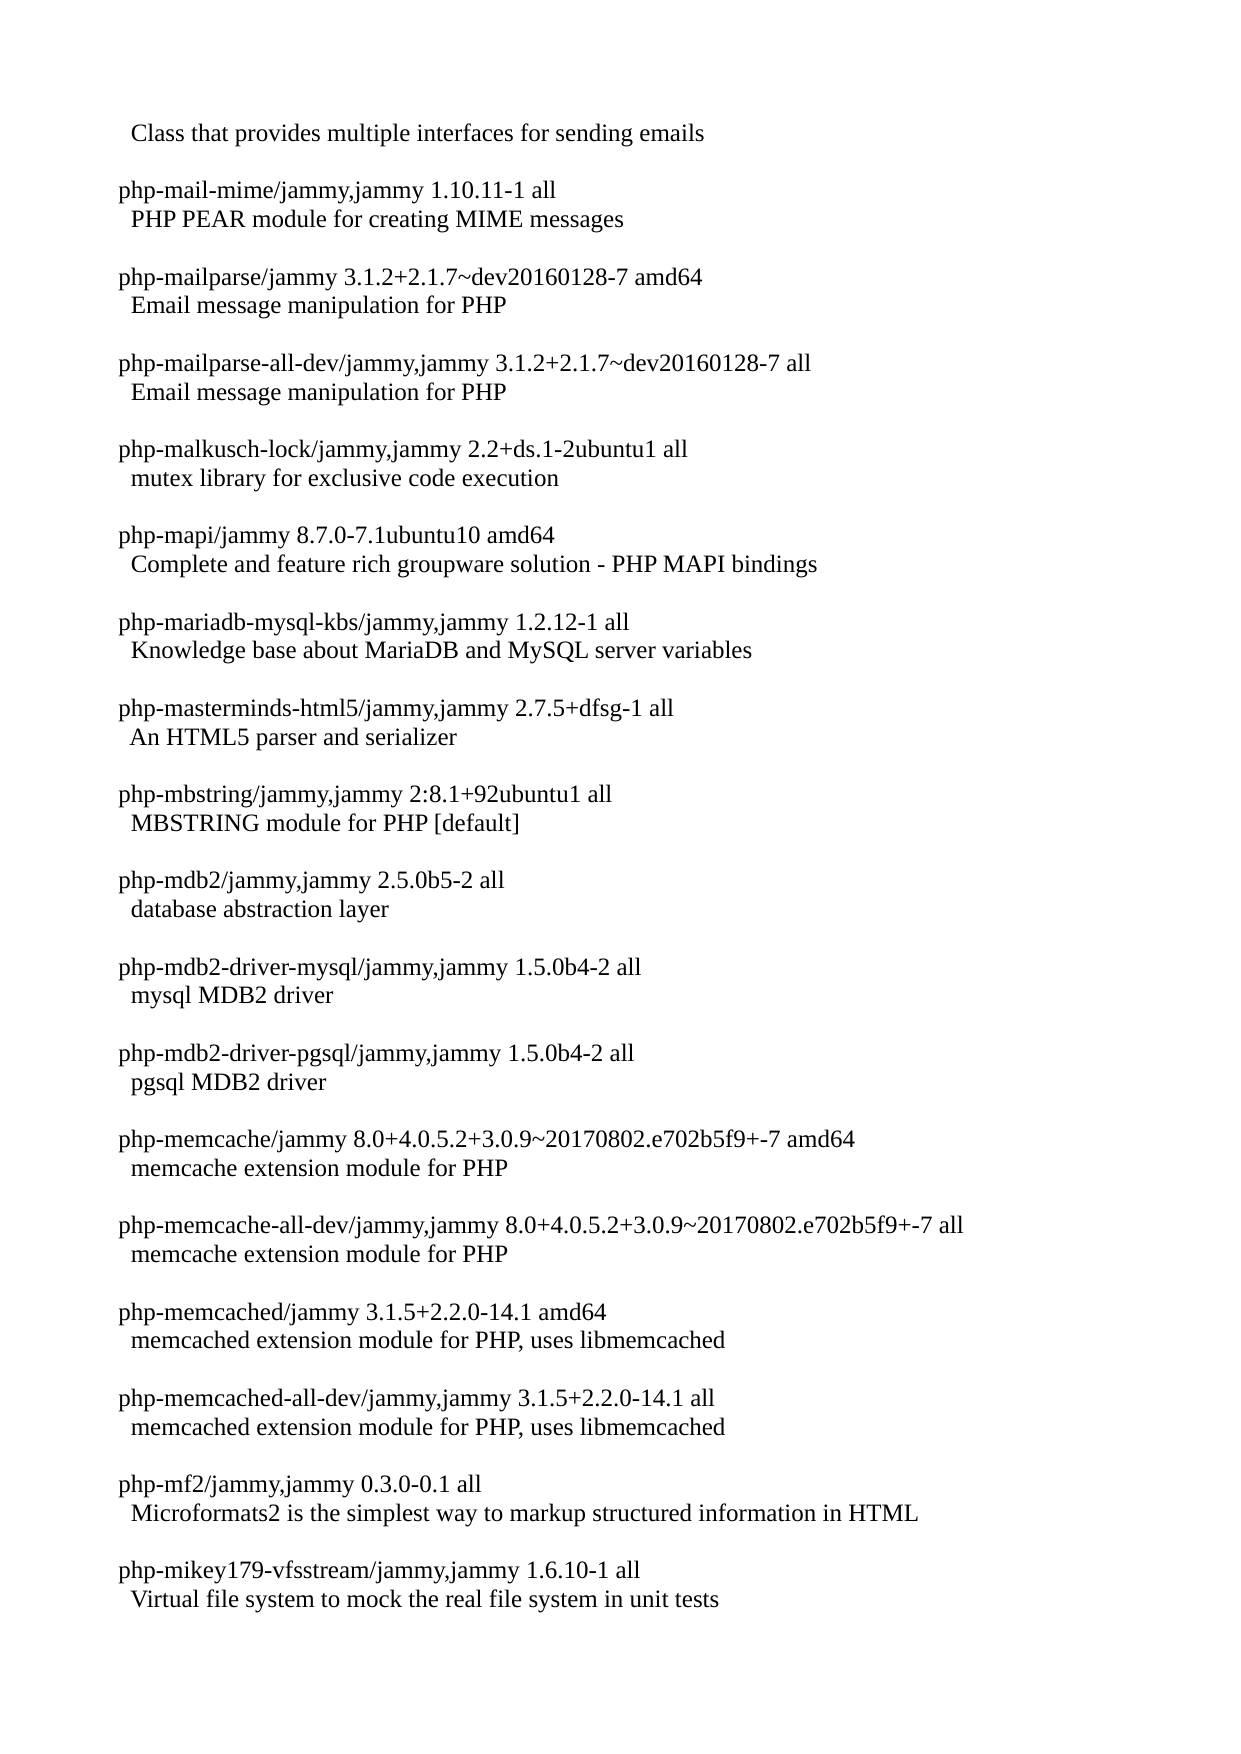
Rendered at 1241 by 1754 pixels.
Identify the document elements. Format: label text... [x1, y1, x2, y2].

text Email message manipulation for PHP [118, 291, 1122, 319]
text memcache extension module for PHP [118, 1239, 1122, 1268]
text php-memcache-all-dev/jammy,jammy 8.0+4.0.5.2+3.0.9~20170802.e702b5f9+-7 all [118, 1211, 1122, 1239]
text php-mikey179-vfsstream/jammy,jammy 1.6.10-1 all [118, 1556, 1122, 1584]
text memcached extension module for PHP, uses libmemcached [118, 1326, 1122, 1354]
text Complete and feature rich groupware solution - PHP MAPI bindings [118, 549, 1122, 578]
text MBSTRING module for PHP [default] [118, 808, 1122, 837]
text php-mapi/jammy 8.7.0-7.1ubuntu10 amd64 [118, 521, 1122, 549]
text php-mailparse-all-dev/jammy,jammy 3.1.2+2.1.7~dev20160128-7 all [118, 348, 1122, 377]
text mutex library for exclusive code execution [118, 463, 1122, 492]
text php-masterminds-html5/jammy,jammy 2.7.5+dfsg-1 all [118, 693, 1122, 722]
text php-mariadb-mysql-kbs/jammy,jammy 1.2.12-1 all [118, 607, 1122, 636]
text Email message manipulation for PHP [118, 377, 1122, 406]
text php-malkusch-lock/jammy,jammy 2.2+ds.1-2ubuntu1 all [118, 434, 1122, 463]
text php-mdb2-driver-pgsql/jammy,jammy 1.5.0b4-2 all [118, 1038, 1122, 1067]
text Virtual file system to mock the real file system in unit tests [118, 1584, 1122, 1613]
text php-mdb2-driver-mysql/jammy,jammy 1.5.0b4-2 all [118, 952, 1122, 981]
text memcached extension module for PHP, uses libmemcached [118, 1412, 1122, 1441]
text database abstraction layer [118, 894, 1122, 923]
text PHP PEAR module for creating MIME messages [118, 204, 1122, 233]
text memcache extension module for PHP [118, 1153, 1122, 1182]
text php-memcached-all-dev/jammy,jammy 3.1.5+2.2.0-14.1 all [118, 1383, 1122, 1412]
text An HTML5 parser and serializer [118, 722, 1122, 751]
text php-mf2/jammy,jammy 0.3.0-0.1 all [118, 1469, 1122, 1498]
text pgsql MDB2 driver [118, 1067, 1122, 1096]
text Microformats2 is the simplest way to markup structured information in HTML [118, 1498, 1122, 1527]
text php-mailparse/jammy 3.1.2+2.1.7~dev20160128-7 amd64 [118, 262, 1122, 291]
text Knowledge base about MariaDB and MySQL server variables [118, 636, 1122, 664]
text php-mail-mime/jammy,jammy 1.10.11-1 all [118, 176, 1122, 204]
text php-memcached/jammy 3.1.5+2.2.0-14.1 amd64 [118, 1297, 1122, 1326]
text php-memcache/jammy 8.0+4.0.5.2+3.0.9~20170802.e702b5f9+-7 amd64 [118, 1124, 1122, 1153]
text php-mdb2/jammy,jammy 2.5.0b5-2 all [118, 866, 1122, 894]
text Class that provides multiple interfaces for sending emails [118, 118, 1122, 147]
text php-mbstring/jammy,jammy 2:8.1+92ubuntu1 all [118, 779, 1122, 808]
text mysql MDB2 driver [118, 981, 1122, 1009]
